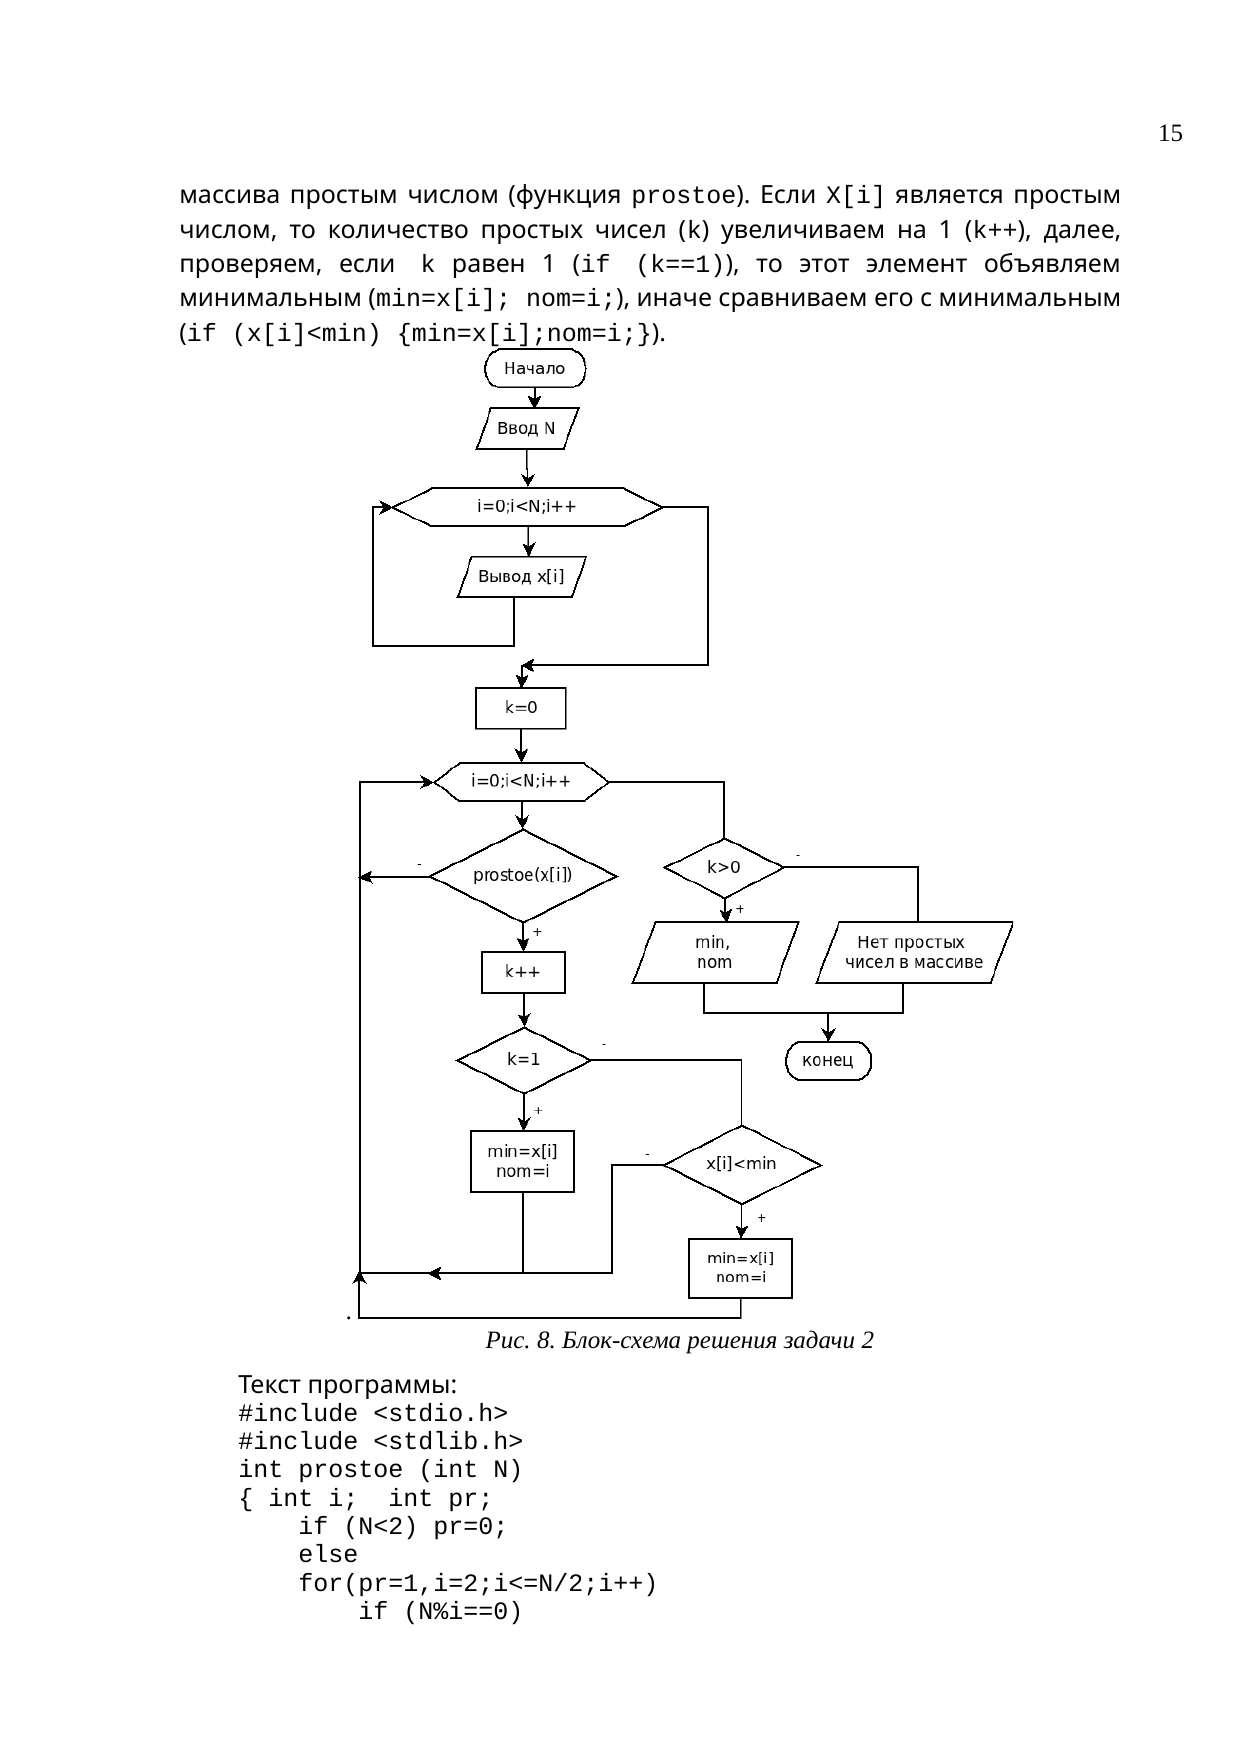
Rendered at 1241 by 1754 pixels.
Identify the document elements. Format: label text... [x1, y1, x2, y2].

text for(pr=1,i=2;i<=N/2;i++) [238, 1570, 1121, 1599]
text #include <stdlib.h> [238, 1429, 1121, 1457]
picture [352, 348, 1014, 1320]
text if (N<2) pr=0; [238, 1514, 1121, 1542]
text { int i; int pr; [238, 1485, 1121, 1514]
text массива простым числом (функция prostoe). Если X[i] является простым числом, то количество простых чисел (k) увеличиваем на 1 (k++), далее, проверяем, если k равен 1 (if (k==1)), то этот элемент объявляем минимальным (min=x[i]; nom=i;), иначе сравниваем его с минимальным (if (x[i]<min) {min=x[i];nom=i;}). [179, 177, 1121, 348]
text #include <stdio.h> [238, 1400, 1121, 1429]
text if (N%i==0) [238, 1599, 1121, 1627]
text int prostoe (int N) [238, 1457, 1121, 1485]
text . [179, 349, 1121, 1325]
text else [238, 1542, 1121, 1570]
text Рис. 8. Блок-схема решения задачи 2 [179, 1325, 1121, 1354]
text Текст программы: [179, 1366, 1121, 1400]
